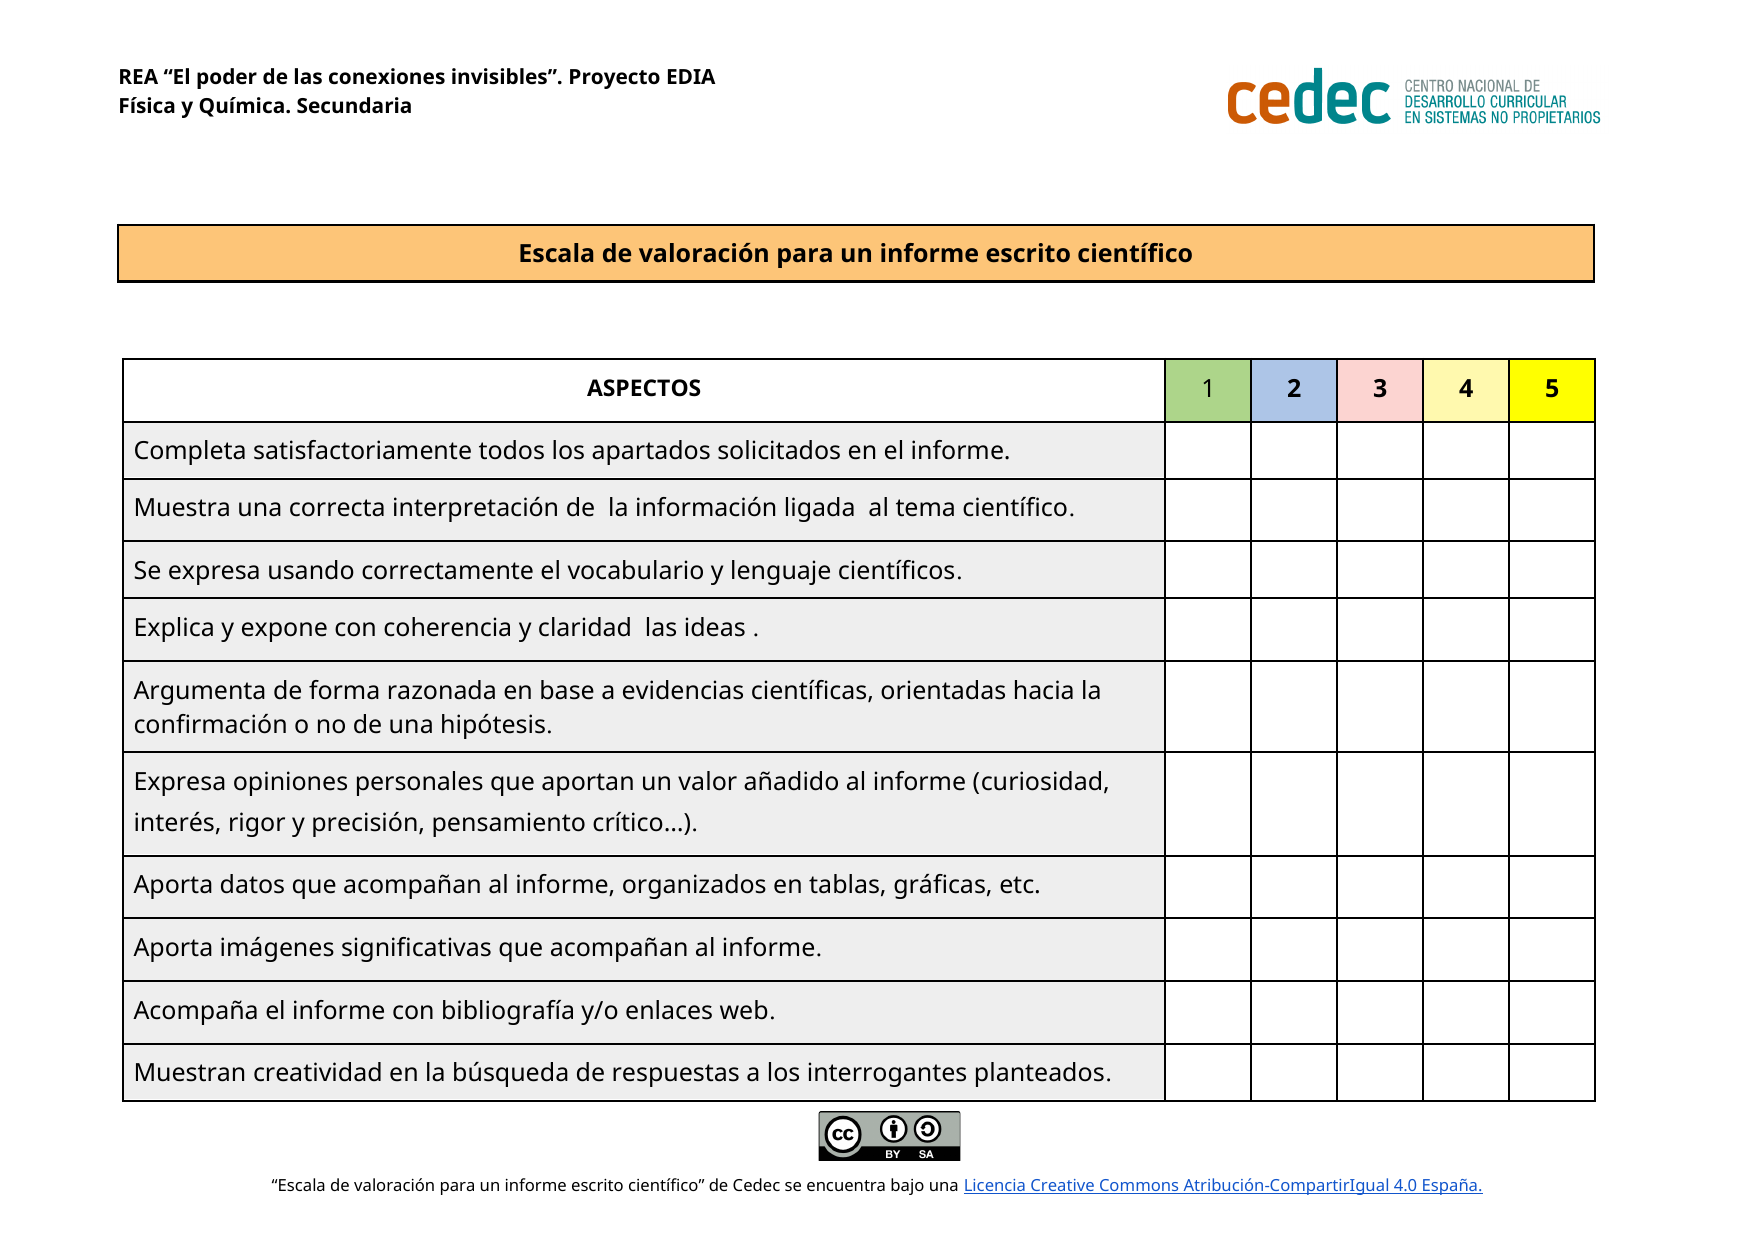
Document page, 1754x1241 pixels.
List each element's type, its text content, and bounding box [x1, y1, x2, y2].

table_cell Explica y expone con coherencia y claridad las ideas . [124, 599, 1164, 660]
table_cell [1166, 599, 1250, 660]
table_cell [1252, 599, 1336, 660]
table_cell [1510, 480, 1594, 540]
table_cell [1510, 753, 1594, 854]
table_cell [1510, 1045, 1594, 1099]
table_cell Aporta datos que acompañan al informe, organizados en tablas, gráficas, etc. [124, 857, 1164, 917]
table_cell [1252, 542, 1336, 597]
table_cell [1166, 423, 1250, 477]
table_cell [1510, 919, 1594, 980]
table_cell [1166, 662, 1250, 751]
table_cell [1166, 753, 1250, 854]
table_cell [1166, 857, 1250, 917]
table_cell [1252, 857, 1336, 917]
table_cell [1252, 480, 1336, 540]
table_header 1 [1166, 360, 1250, 421]
table_cell [1424, 1045, 1508, 1099]
table_header ASPECTOS [124, 360, 1164, 421]
table_cell [1252, 662, 1336, 751]
table_cell Se expresa usando correctamente el vocabulario y lenguaje científicos. [124, 542, 1164, 597]
table_header 3 [1338, 360, 1422, 421]
table_cell Muestran creatividad en la búsqueda de respuestas a los interrogantes planteados. [124, 1045, 1164, 1099]
table_cell [1338, 423, 1422, 477]
table_cell [1424, 662, 1508, 751]
table_cell [1338, 982, 1422, 1043]
table_cell [1252, 919, 1336, 980]
table_cell Aporta imágenes significativas que acompañan al informe. [124, 919, 1164, 980]
table_cell [1252, 753, 1336, 854]
table_cell [1166, 480, 1250, 540]
table_cell [1338, 542, 1422, 597]
table_cell Argumenta de forma razonada en base a evidencias científicas, orientadas hacia la confirmación o no de una hipótesis. [124, 662, 1164, 751]
table_cell [1338, 599, 1422, 660]
table_cell [1510, 662, 1594, 751]
table_cell [1424, 919, 1508, 980]
table_cell Expresa opiniones personales que aportan un valor añadido al informe (curiosidad, interés, rigor y precisión, pensamiento crítico…). [124, 753, 1164, 854]
table_cell [1338, 662, 1422, 751]
table_cell [1338, 857, 1422, 917]
table_cell [1338, 480, 1422, 540]
table_cell [1424, 982, 1508, 1043]
table_cell [1424, 423, 1508, 477]
table_cell [1424, 753, 1508, 854]
table_header 4 [1424, 360, 1508, 421]
table_cell Muestra una correcta interpretación de la información ligada al tema científico. [124, 480, 1164, 540]
table_cell [1510, 599, 1594, 660]
table_cell [1166, 982, 1250, 1043]
table_cell [1166, 542, 1250, 597]
picture [1225, 65, 1609, 134]
table_cell [1424, 857, 1508, 917]
table_cell [1510, 423, 1594, 477]
table_cell Completa satisfactoriamente todos los apartados solicitados en el informe. [124, 423, 1164, 477]
table_cell [1510, 857, 1594, 917]
table_cell [1252, 423, 1336, 477]
table_cell [1252, 982, 1336, 1043]
table_cell [1424, 599, 1508, 660]
picture [818, 1111, 961, 1161]
table_cell [1510, 542, 1594, 597]
table_header Escala de valoración para un informe escrito científico [119, 226, 1593, 280]
table_cell [1338, 1045, 1422, 1099]
table_cell [1166, 919, 1250, 980]
table_cell [1510, 982, 1594, 1043]
table_cell [1252, 1045, 1336, 1099]
table_cell [1338, 753, 1422, 854]
table_cell [1338, 919, 1422, 980]
table_header 5 [1510, 360, 1594, 421]
table_header 2 [1252, 360, 1336, 421]
table_cell [1424, 542, 1508, 597]
table_cell [1424, 480, 1508, 540]
table_cell Acompaña el informe con bibliografía y/o enlaces web. [124, 982, 1164, 1043]
table_cell [1166, 1045, 1250, 1099]
